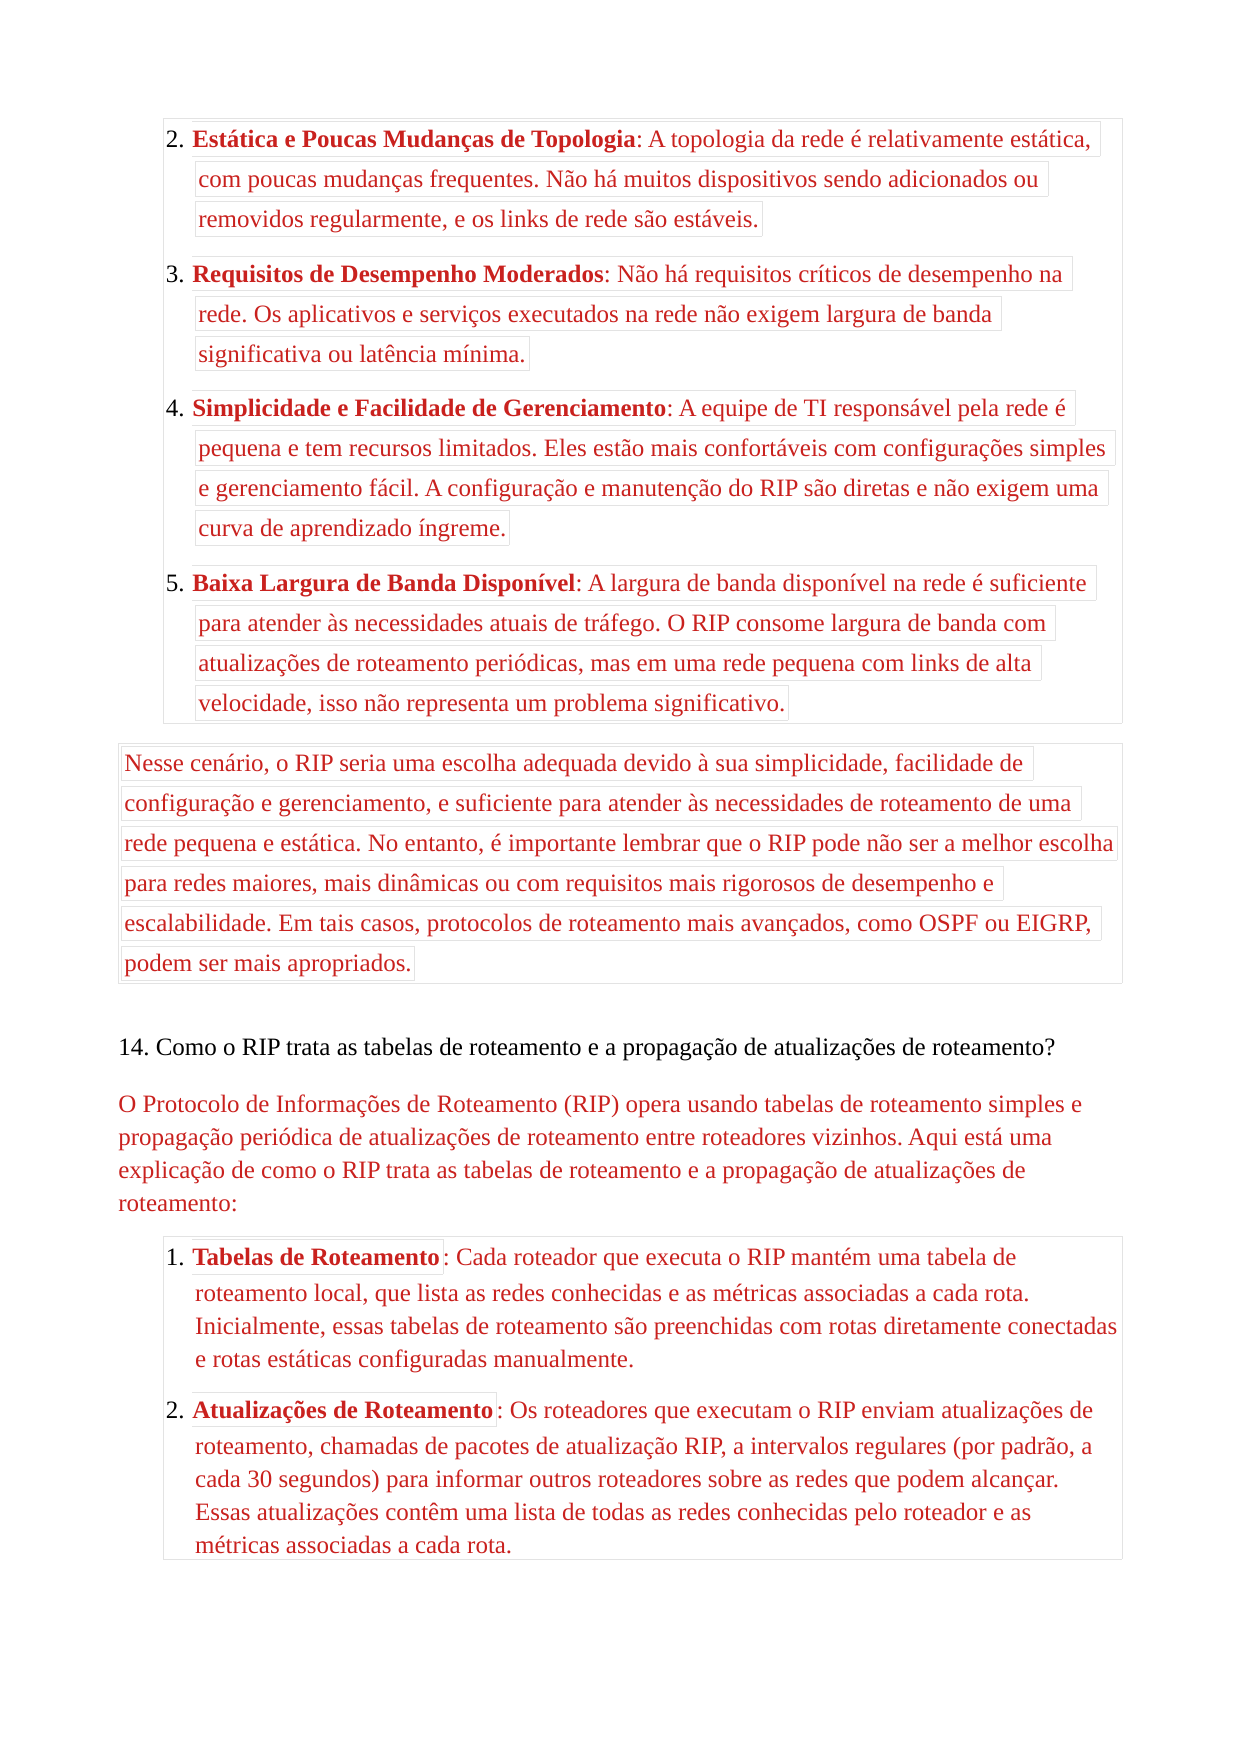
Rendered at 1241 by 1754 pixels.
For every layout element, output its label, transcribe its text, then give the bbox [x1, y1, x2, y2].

list Atualizações de Roteamento: Os roteadores que executam o RIP enviam atualizações de roteamento, chamadas de pacotes de atualização RIP, a intervalos regulares (por padrão, a cada 30 segundos) para informar outros roteadores sobre as redes que podem alcançar. Essas atualizações contêm uma lista de todas as redes conhecidas pelo roteador e as métricas associadas a cada rota. [164, 1389, 1122, 1559]
list Simplicidade e Facilidade de Gerenciamento: A equipe de TI responsável pela rede é pequena e tem recursos limitados. Eles estão mais confortáveis com configurações simples e gerenciamento fácil. A configuração e manutenção do RIP são diretas e não exigem uma curva de aprendizado íngreme. [164, 387, 1122, 545]
list Tabelas de Roteamento: Cada roteador que executa o RIP mantém uma tabela de roteamento local, que lista as redes conhecidas e as métricas associadas a cada rota. Inicialmente, essas tabelas de roteamento são preenchidas com rotas diretamente conectadas e rotas estáticas configuradas manualmente. [164, 1237, 1122, 1373]
text 14. Como o RIP trata as tabelas de roteamento e a propagação de atualizações de roteamento? [118, 1032, 1122, 1061]
text Nesse cenário, o RIP seria uma escolha adequada devido à sua simplicidade, facilidade de configuração e gerenciamento, e suficiente para atender às necessidades de roteamento de uma rede pequena e estática. No entanto, é importante lembrar que o RIP pode não ser a melhor escolha para redes maiores, mais dinâmicas ou com requisitos mais rigorosos de desempenho e escalabilidade. Em tais casos, protocolos de roteamento mais avançados, como OSPF ou EIGRP, podem ser mais apropriados. [119, 744, 1122, 983]
text O Protocolo de Informações de Roteamento (RIP) opera usando tabelas de roteamento simples e propagação periódica de atualizações de roteamento entre roteadores vizinhos. Aqui está uma explicação de como o RIP trata as tabelas de roteamento e a propagação de atualizações de roteamento: [118, 1089, 1122, 1217]
list Baixa Largura de Banda Disponível: A largura de banda disponível na rede é suficiente para atender às necessidades atuais de tráfego. O RIP consome largura de banda com atualizações de roteamento periódicas, mas em uma rede pequena com links de alta velocidade, isso não representa um problema significativo. [164, 562, 1122, 723]
list Requisitos de Desempenho Moderados: Não há requisitos críticos de desempenho na rede. Os aplicativos e serviços executados na rede não exigem largura de banda significativa ou latência mínima. [164, 253, 1122, 371]
list Estática e Poucas Mudanças de Topologia: A topologia da rede é relativamente estática, com poucas mudanças frequentes. Não há muitos dispositivos sendo adicionados ou removidos regularmente, e os links de rede são estáveis. [164, 119, 1122, 236]
